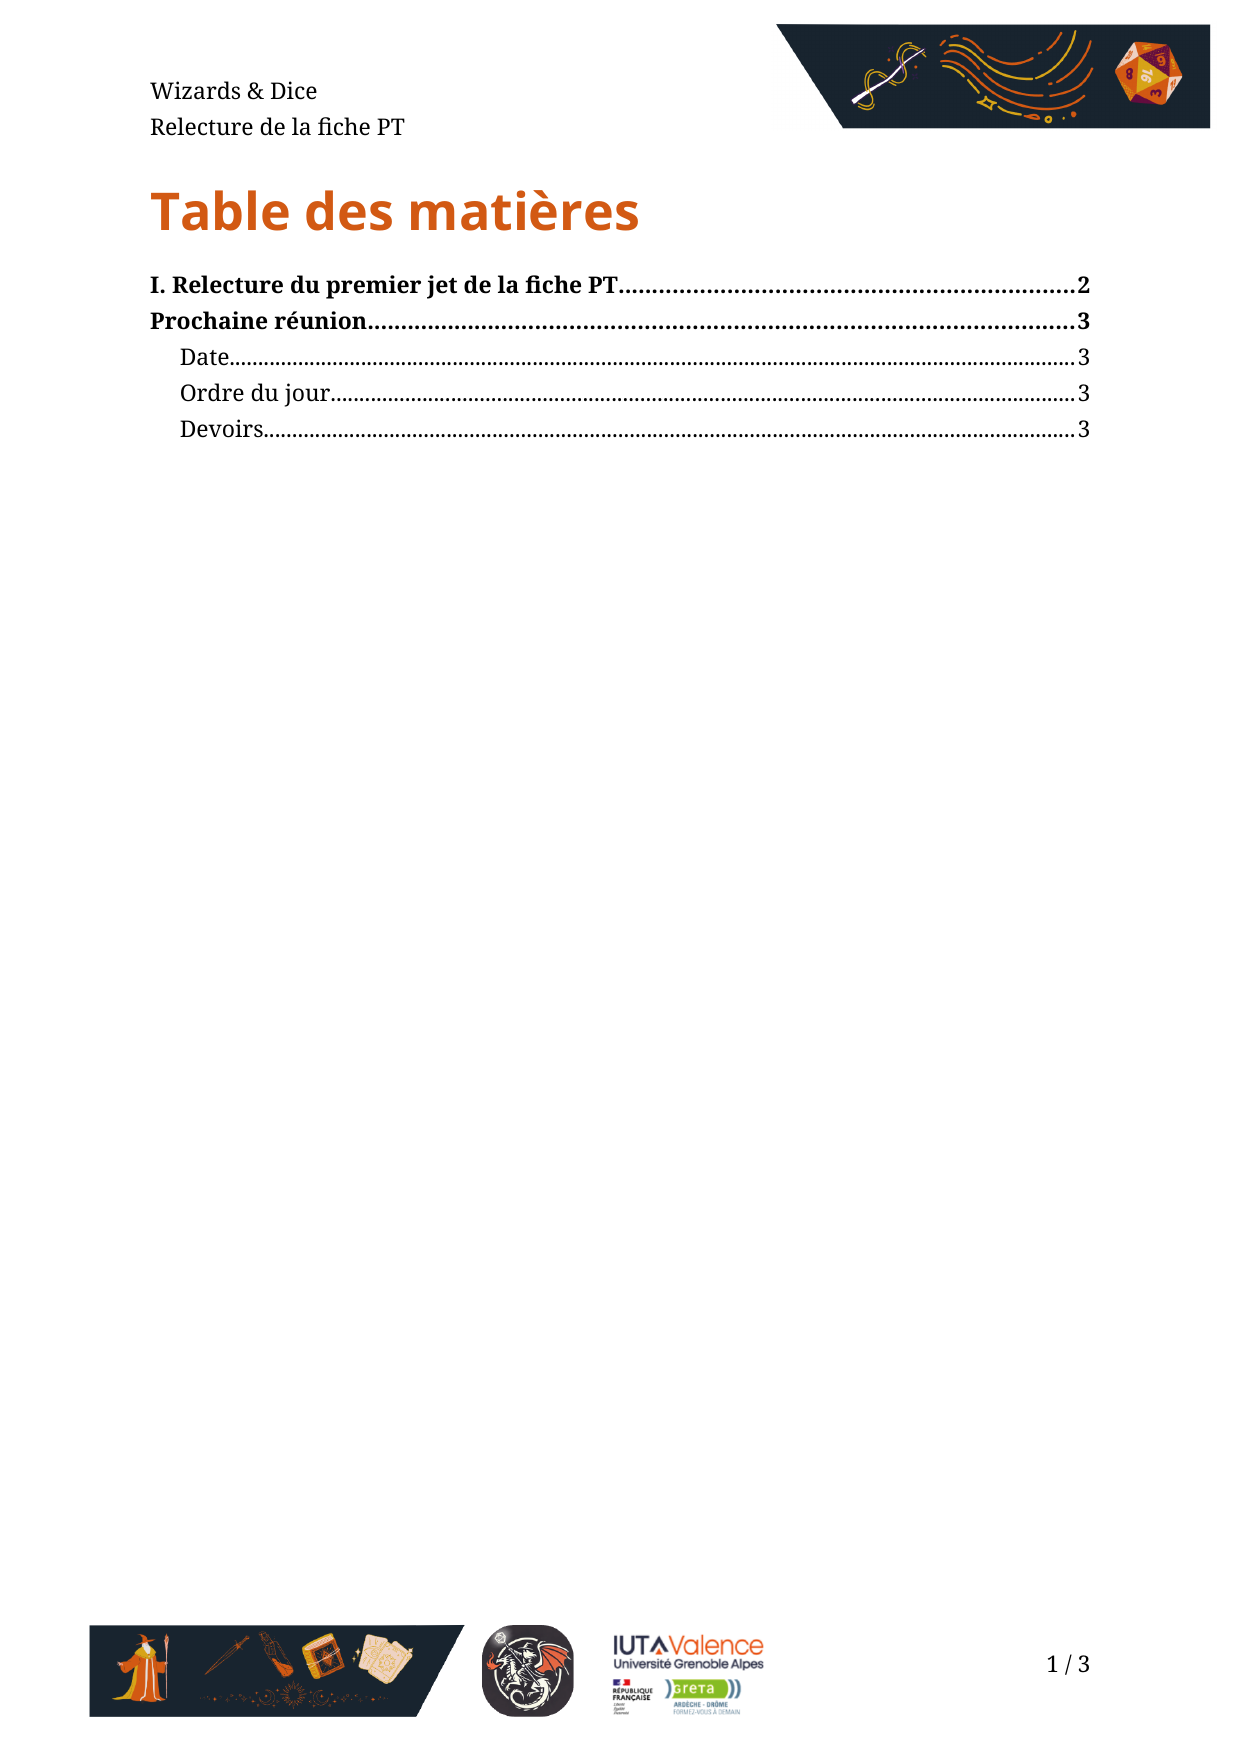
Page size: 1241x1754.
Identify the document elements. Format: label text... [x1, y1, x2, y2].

picture [771, 21, 1218, 131]
picture [81, 1614, 788, 1726]
text Date 3 [179, 341, 1090, 372]
text Ordre du jour 3 [179, 377, 1090, 408]
text Devoirs 3 [179, 413, 1090, 444]
text I. Relecture du premier jet de la fiche PT 2 [150, 269, 1090, 300]
subtitle Table des matières [150, 175, 1090, 246]
text Prochaine réunion 3 [150, 305, 1090, 336]
